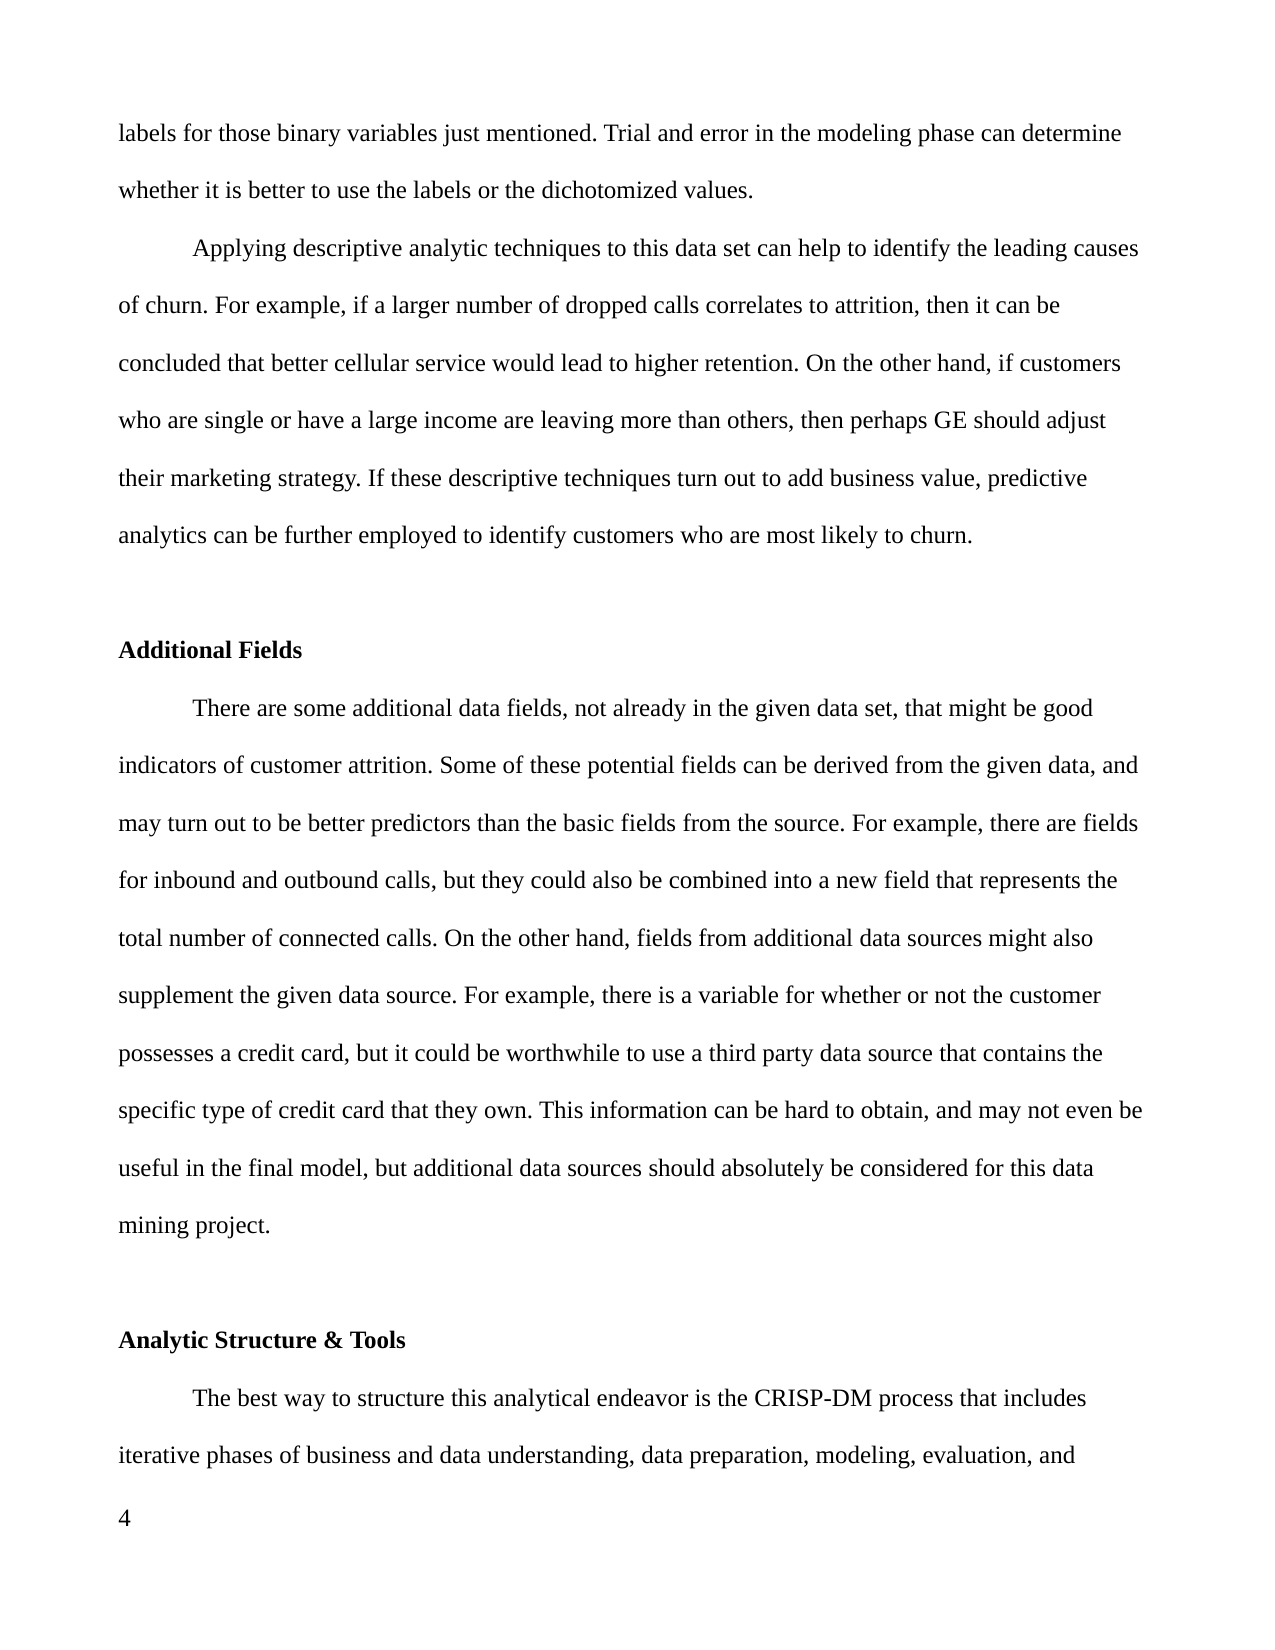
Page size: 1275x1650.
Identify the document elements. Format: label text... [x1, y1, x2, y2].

text Analytic Structure & Tools [118, 1326, 1157, 1354]
text Additional Fields [118, 636, 1157, 664]
text Applying descriptive analytic techniques to this data set can help to identify the leading causes of churn. For example, if a larger number of dropped calls correlates to attrition, then it can be concluded that better cellular service would lead to higher retention. On the other hand, if customers who are single or have a large income are leaving more than others, then perhaps GE should adjust their marketing strategy. If these descriptive techniques turn out to add business value, predictive analytics can be further employed to identify customers who are most likely to churn. [118, 233, 1157, 549]
text The best way to structure this analytical endeavor is the CRISP-DM process that includes iterative phases of business and data understanding, data preparation, modeling, evaluation, and [118, 1383, 1157, 1469]
text There are some additional data fields, not already in the given data set, that might be good indicators of customer attrition. Some of these potential fields can be derived from the given data, and may turn out to be better predictors than the basic fields from the source. For example, there are fields for inbound and outbound calls, but they could also be combined into a new field that represents the total number of connected calls. On the other hand, fields from additional data sources might also supplement the given data source. For example, there is a variable for whether or not the customer possesses a credit card, but it could be worthwhile to use a third party data source that contains the specific type of credit card that they own. This information can be hard to obtain, and may not even be useful in the final model, but additional data sources should absolutely be considered for this data mining project. [118, 693, 1157, 1239]
text labels for those binary variables just mentioned. Trial and error in the modeling phase can determine whether it is better to use the labels or the dichotomized values. [118, 118, 1157, 204]
